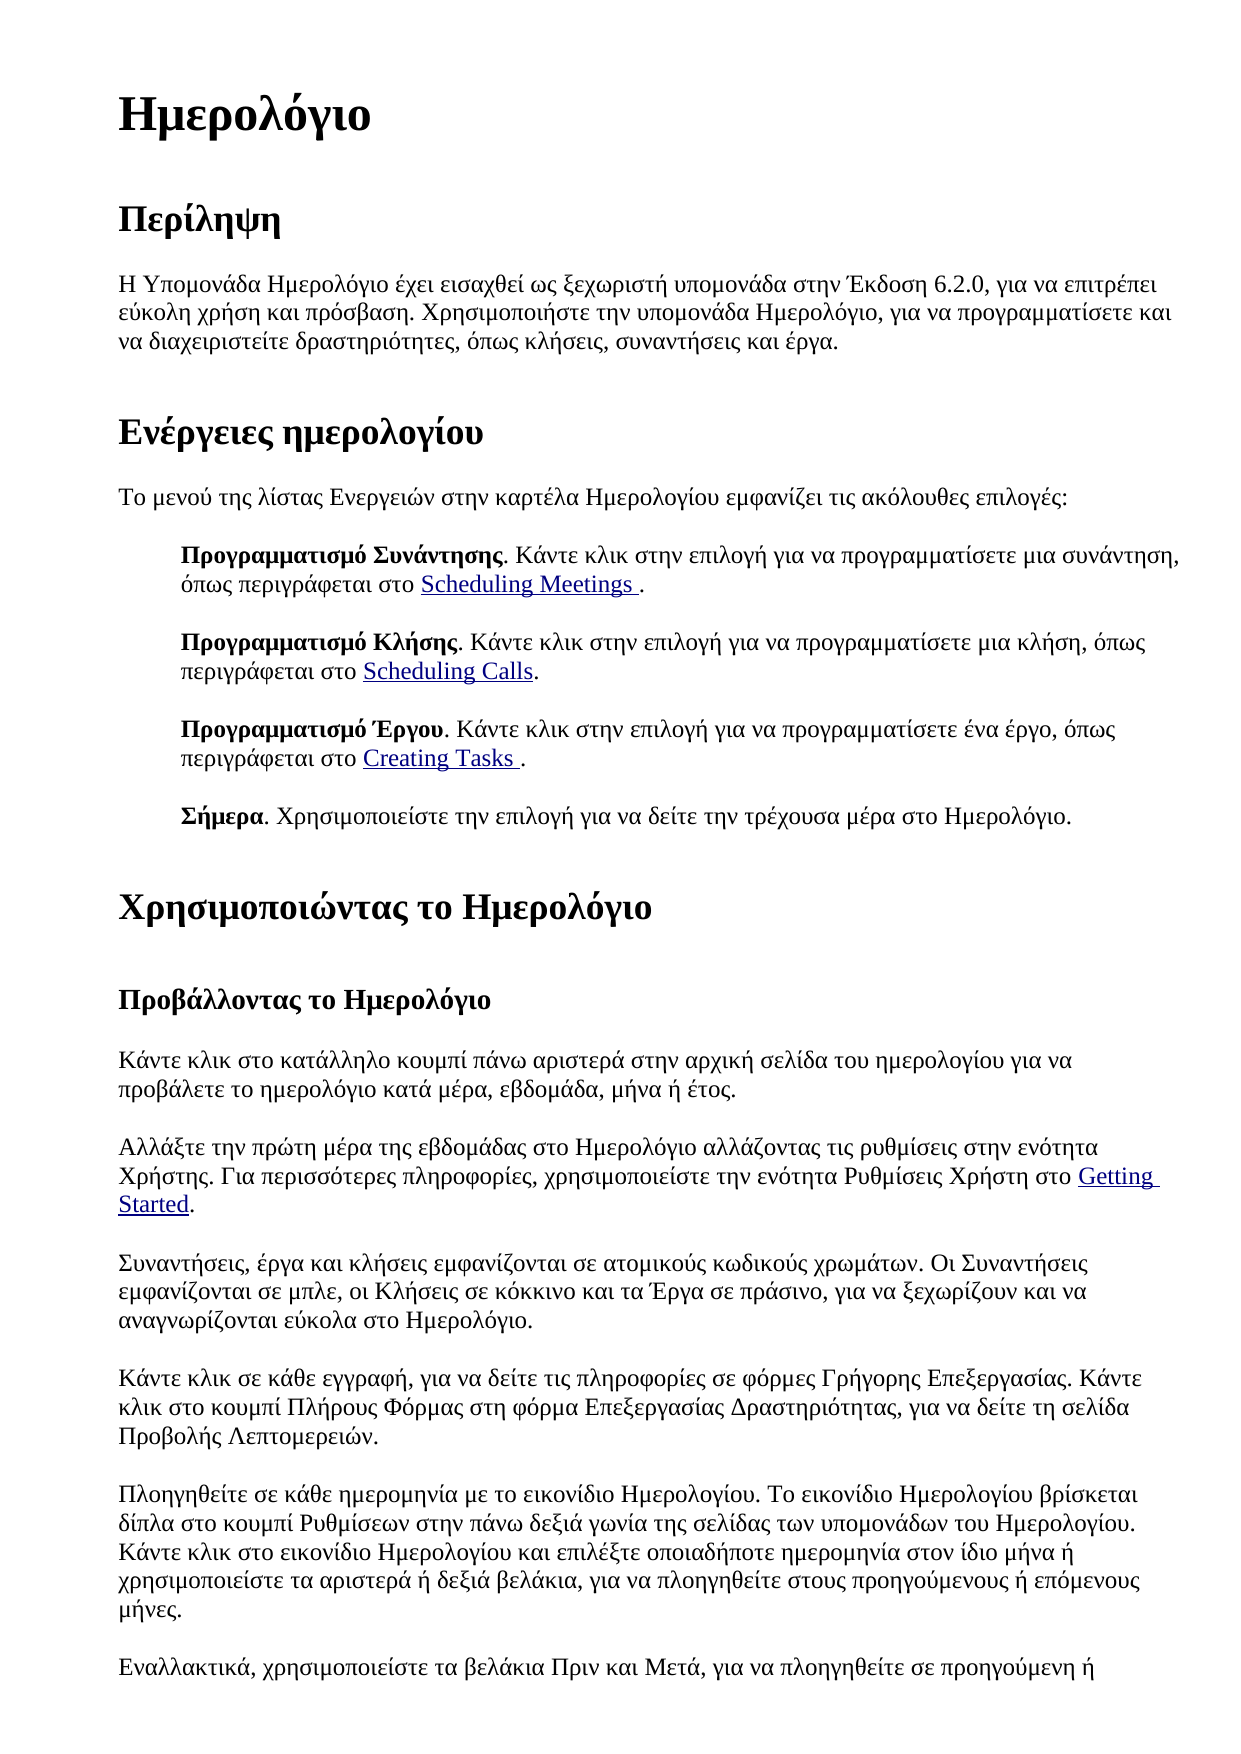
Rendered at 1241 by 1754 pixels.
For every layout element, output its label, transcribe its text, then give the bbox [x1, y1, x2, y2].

text Η Υπομονάδα Ημερολόγιο έχει εισαχθεί ως ξεχωριστή υπομονάδα στην Έκδοση 6.2.0, για να επιτρέπει εύκολη χρήση και πρόσβαση. Χρησιμοποιήστε την υπομονάδα Ημερολόγιο, για να προγραμματίσετε και να διαχειριστείτε δραστηριότητες, όπως κλήσεις, συναντήσεις και έργα. [118, 269, 1181, 355]
text Το μενού της λίστας Ενεργειών στην καρτέλα Ημερολογίου εμφανίζει τις ακόλουθες επιλογές: [118, 482, 1181, 511]
subtitle Προβάλλοντας το Ημερολόγιο [118, 982, 1181, 1016]
text Πλοηγηθείτε σε κάθε ημερομηνία με το εικονίδιο Ημερολογίου. Το εικονίδιο Ημερολογίου βρίσκεται δίπλα στο κουμπί Ρυθμίσεων στην πάνω δεξιά γωνία της σελίδας των υπομονάδων του Ημερολογίου. Κάντε κλικ στο εικονίδιο Ημερολογίου και επιλέξτε οποιαδήποτε ημερομηνία στον ίδιο μήνα ή χρησιμοποιείστε τα αριστερά ή δεξιά βελάκια, για να πλοηγηθείτε στους προηγούμενους ή επόμενους μήνες. [118, 1479, 1181, 1623]
text Σήμερα. Χρησιμοποιείστε την επιλογή για να δείτε την τρέχουσα μέρα στο Ημερολόγιο. [181, 801, 1181, 830]
subtitle Χρησιμοποιώντας το Ημερολόγιο [118, 884, 1181, 927]
text Προγραμματισμό Συνάντησης. Κάντε κλικ στην επιλογή για να προγραμματίσετε μια συνάντηση, όπως περιγράφεται στο Scheduling Meetings . [181, 540, 1181, 598]
subtitle Ενέργειες ημερολογίου [118, 409, 1181, 452]
text Κάντε κλικ στο κατάλληλο κουμπί πάνω αριστερά στην αρχική σελίδα του ημερολογίου για να προβάλετε το ημερολόγιο κατά μέρα, εβδομάδα, μήνα ή έτος. [118, 1045, 1181, 1102]
text Εναλλακτικά, χρησιμοποιείστε τα βελάκια Πριν και Μετά, για να πλοηγηθείτε σε προηγούμενη ή [118, 1652, 1181, 1681]
subtitle Ημερολόγιο [118, 84, 1181, 142]
text Προγραμματισμό Κλήσης. Κάντε κλικ στην επιλογή για να προγραμματίσετε μια κλήση, όπως περιγράφεται στο Scheduling Calls. [181, 627, 1181, 685]
text Προγραμματισμό Έργου. Κάντε κλικ στην επιλογή για να προγραμματίσετε ένα έργο, όπως περιγράφεται στο Creating Tasks . [181, 714, 1181, 772]
text Αλλάξτε την πρώτη μέρα της εβδομάδας στο Ημερολόγιο αλλάζοντας τις ρυθμίσεις στην ενότητα Χρήστης. Για περισσότερες πληροφορίες, χρησιμοποιείστε την ενότητα Ρυθμίσεις Χρήστη στο Getting Started. [118, 1132, 1181, 1218]
text Συναντήσεις, έργα και κλήσεις εμφανίζονται σε ατομικούς κωδικούς χρωμάτων. Οι Συναντήσεις εμφανίζονται σε μπλε, οι Κλήσεις σε κόκκινο και τα Έργα σε πράσινο, για να ξεχωρίζουν και να αναγνωρίζονται εύκολα στο Ημερολόγιο. [118, 1248, 1181, 1334]
text Κάντε κλικ σε κάθε εγγραφή, για να δείτε τις πληροφορίες σε φόρμες Γρήγορης Επεξεργασίας. Κάντε κλικ στο κουμπί Πλήρους Φόρμας στη φόρμα Επεξεργασίας Δραστηριότητας, για να δείτε τη σελίδα Προβολής Λεπτομερειών. [118, 1363, 1181, 1450]
subtitle Περίληψη [118, 196, 1181, 239]
